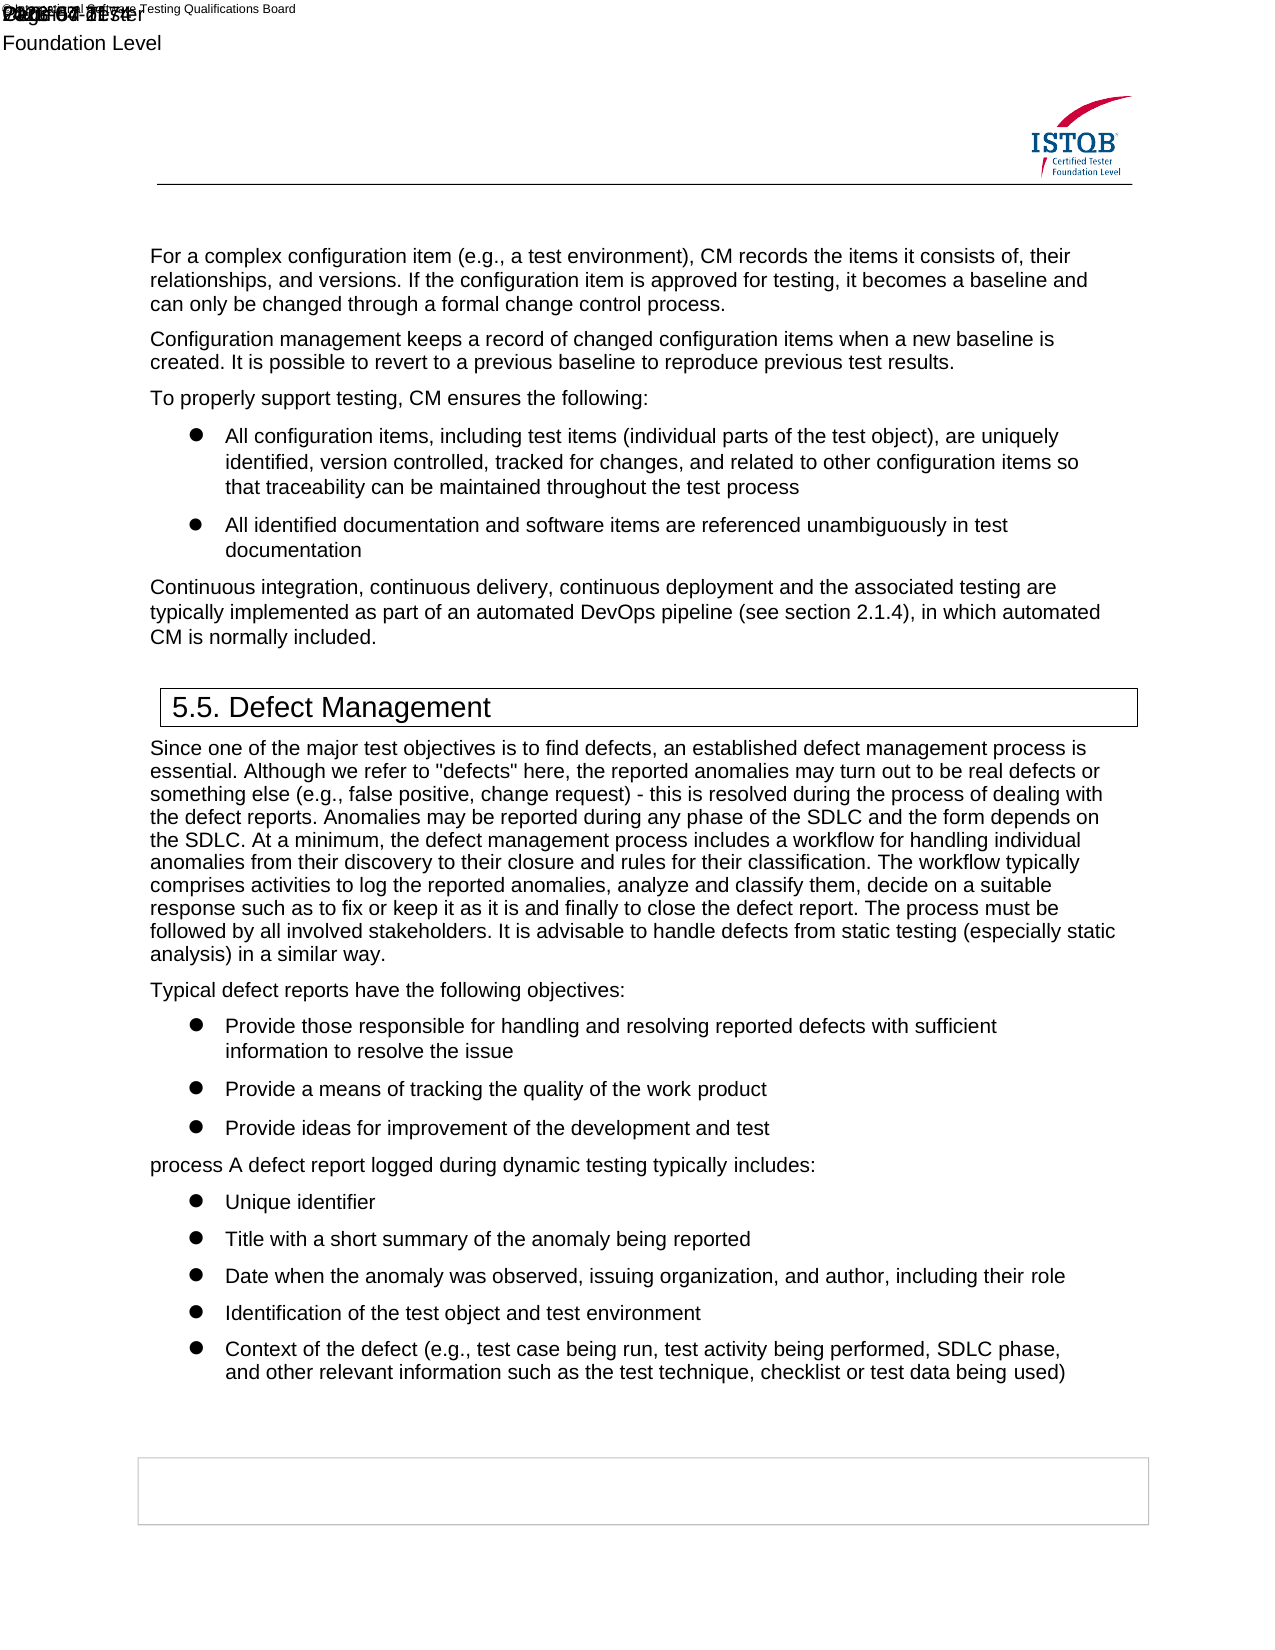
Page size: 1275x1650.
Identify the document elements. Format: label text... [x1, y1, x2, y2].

text Since one of the major test objectives is to find defects, an established defect management process is essential. Although we refer to "defects" here, the reported anomalies may turn out to be real defects or something else (e.g., false positive, change request) - this is resolved during the process of dealing with the defect reports. Anomalies may be reported during any phase of the SDLC and the form depends on the SDLC. At a minimum, the defect management process includes a workflow for handling individual anomalies from their discovery to their closure and rules for their classification. The workflow typically comprises activities to log the reported anomalies, analyze and classify them, decide on a suitable response such as to fix or keep it as it is and finally to close the defect report. The process must be followed by all involved stakeholders. It is advisable to handle defects from static testing (especially static analysis) in a similar way. [150, 693, 1119, 965]
text 5.5. Defect Management [172, 690, 1138, 723]
list Context of the defect (e.g., test case being run, test activity being performed, SDLC phase, and other relevant information such as the test technique, checklist or test data being used) [188, 1337, 1100, 1383]
text Typical defect reports have the following objectives: [150, 978, 1152, 1002]
text To properly support testing, CM ensures the following: [150, 386, 1152, 410]
list Identification of the test object and test environment [187, 1300, 1152, 1325]
list Title with a short summary of the anomaly being reported [187, 1226, 1152, 1251]
list Date when the anomaly was observed, issuing organization, and author, including their role [187, 1263, 1152, 1288]
list Provide those responsible for handling and resolving reported defects with sufficient information to resolve the issue [188, 1014, 1105, 1063]
list Provide a means of tracking the quality of the work product [187, 1077, 1152, 1102]
picture [1031, 96, 1133, 179]
list Provide ideas for improvement of the development and test process A defect report logged during dynamic testing typically includes: [150, 1116, 849, 1177]
text Continuous integration, continuous delivery, continuous deployment and the associated testing are typically implemented as part of an automated DevOps pipeline (see section 2.1.4), in which automated CM is normally included. [150, 574, 1125, 649]
text Configuration management keeps a record of changed configuration items when a new baseline is created. It is possible to revert to a previous baseline to reproduce previous test results. [150, 327, 1066, 374]
list All identified documentation and software items are referenced unambiguously in test documentation [188, 513, 1009, 561]
list All configuration items, including test items (individual parts of the test object), are uniquely identified, version controlled, tracked for changes, and related to other configuration items so that traceability can be maintained throughout the test process [188, 424, 1119, 498]
text For a complex configuration item (e.g., a test environment), CM records the items it consists of, their relationships, and versions. If the configuration item is approved for testing, it becomes a baseline and can only be changed through a formal change control process. [150, 245, 1113, 315]
list Unique identifier [187, 1189, 1152, 1214]
